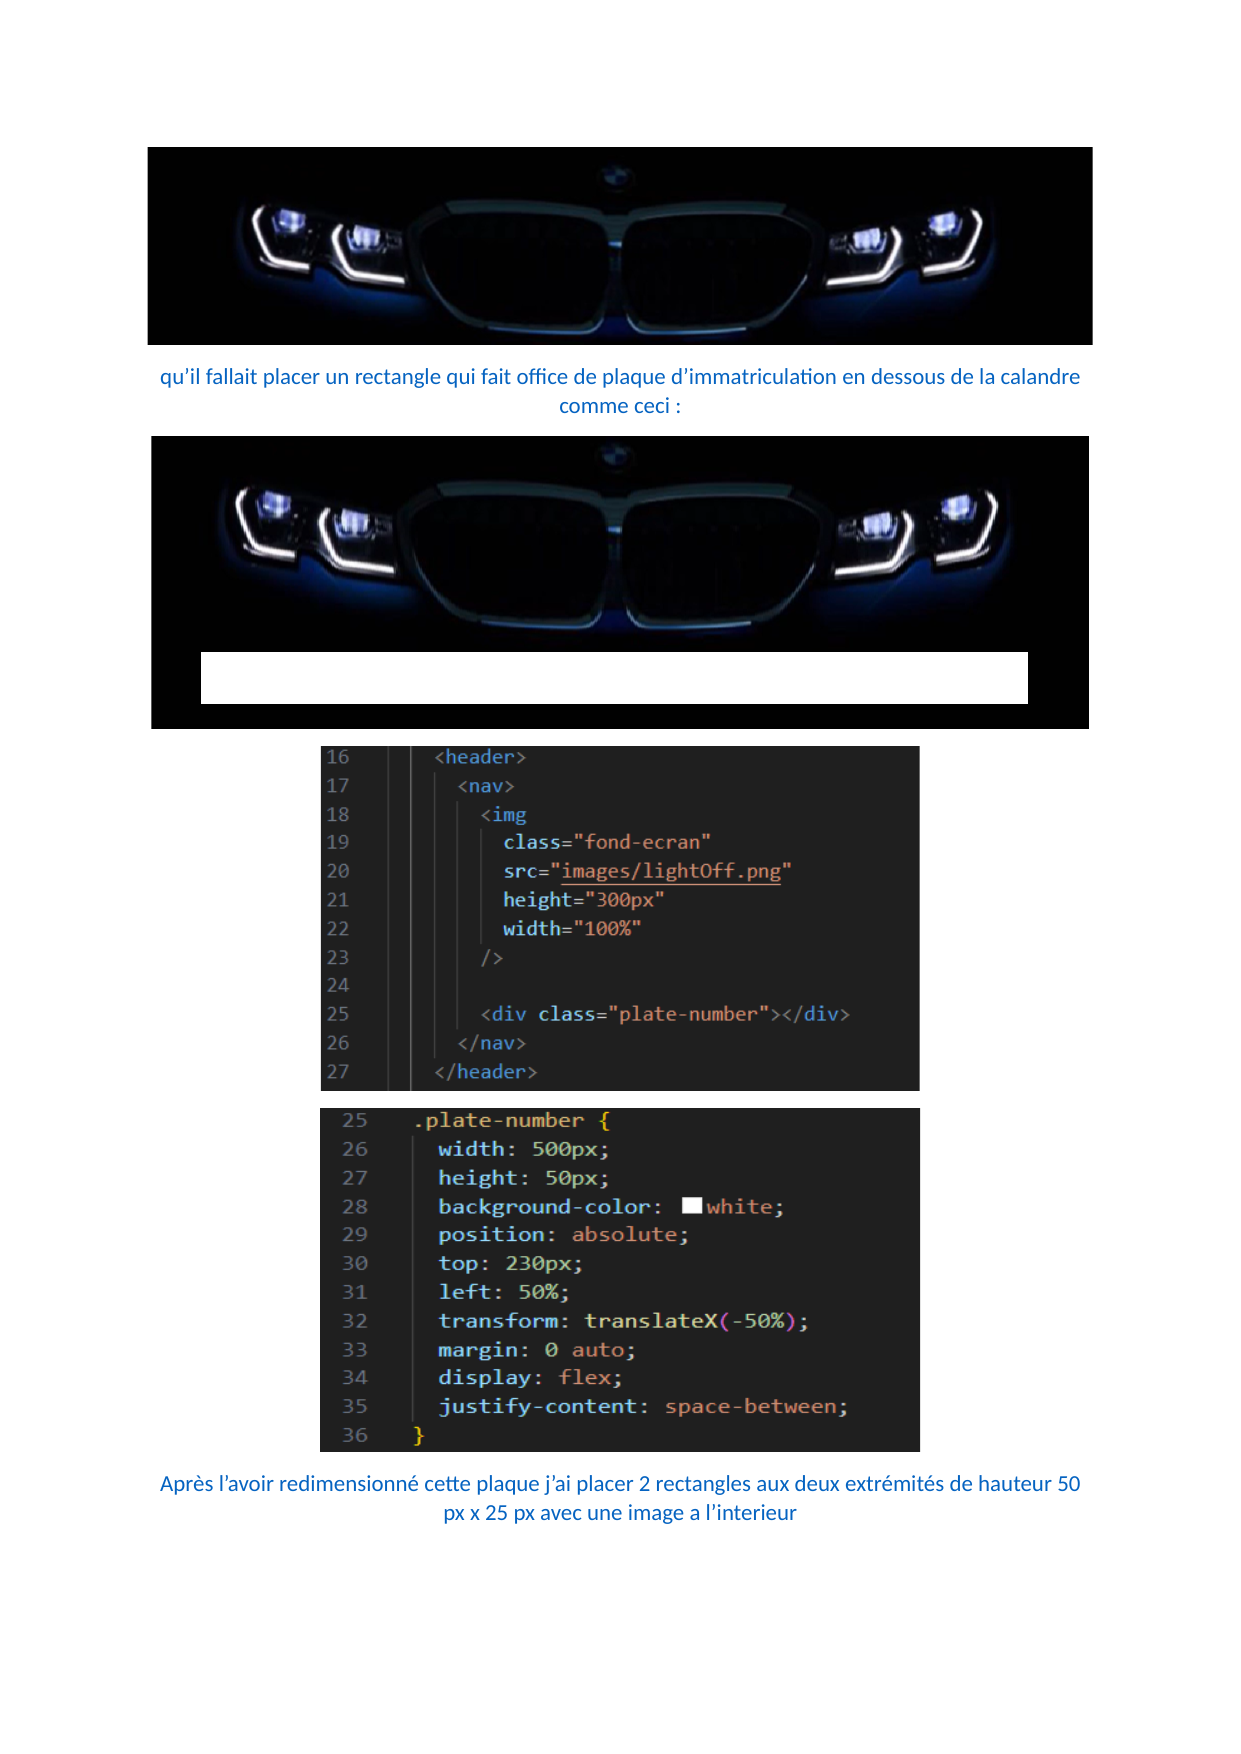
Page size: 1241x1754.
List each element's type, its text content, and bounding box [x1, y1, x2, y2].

text qu’il fallait placer un rectangle qui fait office de plaque d’immatriculation en dessous de la calandre comme ceci : [148, 362, 1093, 419]
text Après l’avoir redimensionné cette plaque j’ai placer 2 rectangles aux deux extrémités de hauteur 50 px x 25 px avec une image a l’interieur [148, 1469, 1093, 1527]
